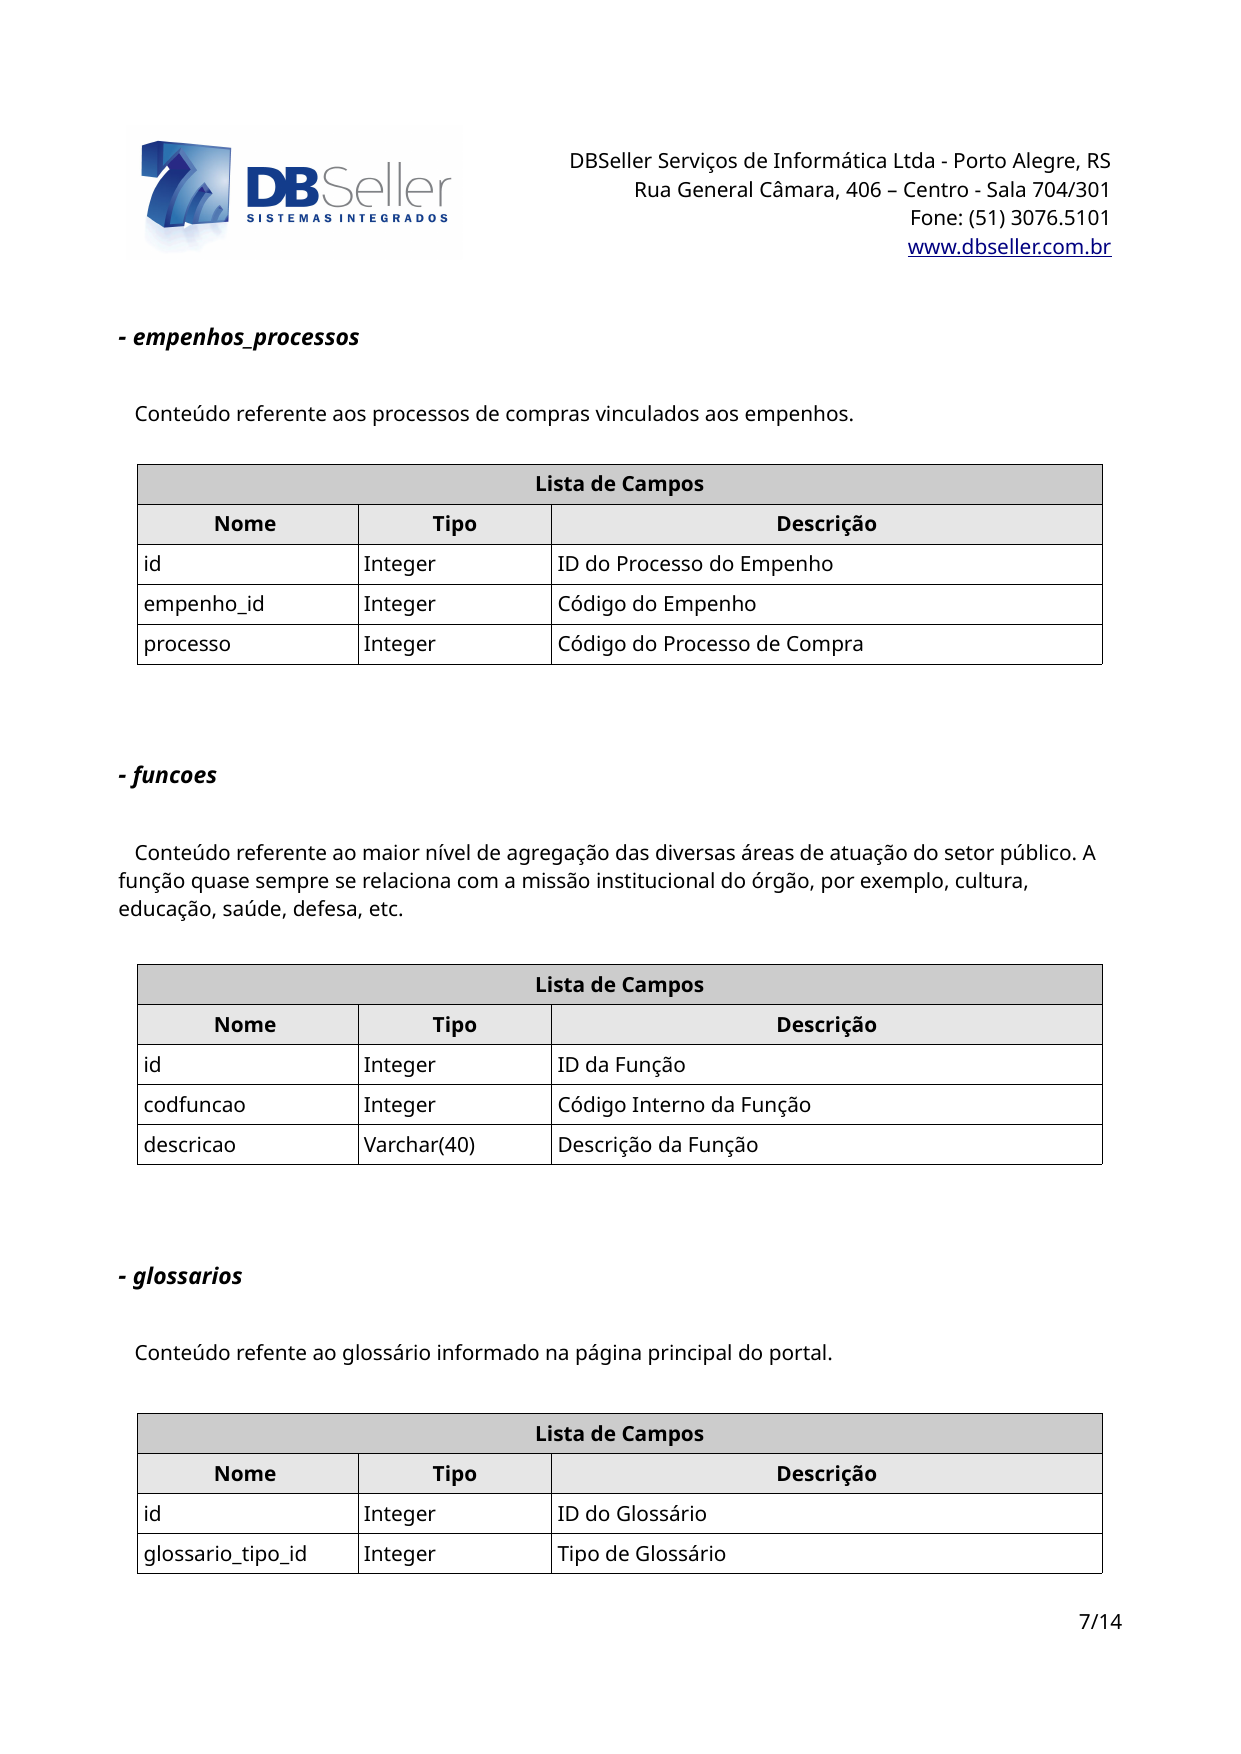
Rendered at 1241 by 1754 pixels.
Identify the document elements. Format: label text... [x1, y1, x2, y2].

table_cell id [138, 545, 358, 584]
table_cell glossario_tipo_id [138, 1534, 358, 1573]
text Conteúdo refente ao glossário informado na página principal do portal. [118, 1338, 1122, 1366]
table_cell Descrição [552, 1005, 1102, 1044]
table_cell Tipo [359, 1005, 551, 1044]
table_cell ID do Glossário [552, 1494, 1102, 1533]
table_cell processo [138, 625, 358, 664]
table_cell descricao [138, 1125, 358, 1164]
table_cell Tipo [359, 505, 551, 544]
table_cell Tipo de Glossário [552, 1534, 1102, 1573]
table_cell Código do Empenho [552, 585, 1102, 624]
table_cell ID da Função [552, 1045, 1102, 1084]
picture [126, 125, 463, 260]
table_cell Integer [359, 1045, 551, 1084]
table_cell id [138, 1494, 358, 1533]
table_cell Descrição [552, 1454, 1102, 1493]
table_cell Código Interno da Função [552, 1085, 1102, 1124]
table_header Lista de Campos [138, 965, 1102, 1004]
table_cell Descrição [552, 505, 1102, 544]
text Conteúdo referente aos processos de compras vinculados aos empenhos. [118, 399, 1122, 427]
table_cell Integer [359, 585, 551, 624]
table_cell Integer [359, 545, 551, 584]
table_cell Descrição da Função [552, 1125, 1102, 1164]
table_cell Tipo [359, 1454, 551, 1493]
subtitle - glossarios [118, 1257, 1122, 1291]
subtitle - empenhos_processos [118, 318, 1122, 352]
table_cell Nome [138, 1454, 358, 1493]
table_cell codfuncao [138, 1085, 358, 1124]
table_cell Varchar(40) [359, 1125, 551, 1164]
table_header Lista de Campos [138, 465, 1102, 504]
table_cell Código do Processo de Compra [552, 625, 1102, 664]
table_cell Integer [359, 1534, 551, 1573]
table_cell Nome [138, 1005, 358, 1044]
table_cell empenho_id [138, 585, 358, 624]
table_cell id [138, 1045, 358, 1084]
table_header Lista de Campos [138, 1414, 1102, 1453]
text Conteúdo referente ao maior nível de agregação das diversas áreas de atuação do setor público. A função quase sempre se relaciona com a missão institucional do órgão, por exemplo, cultura, educação, saúde, defesa, etc. [118, 838, 1122, 923]
subtitle - funcoes [118, 757, 1122, 791]
table_cell ID do Processo do Empenho [552, 545, 1102, 584]
table_cell Integer [359, 625, 551, 664]
table_cell Integer [359, 1085, 551, 1124]
table_cell Nome [138, 505, 358, 544]
table_cell Integer [359, 1494, 551, 1533]
